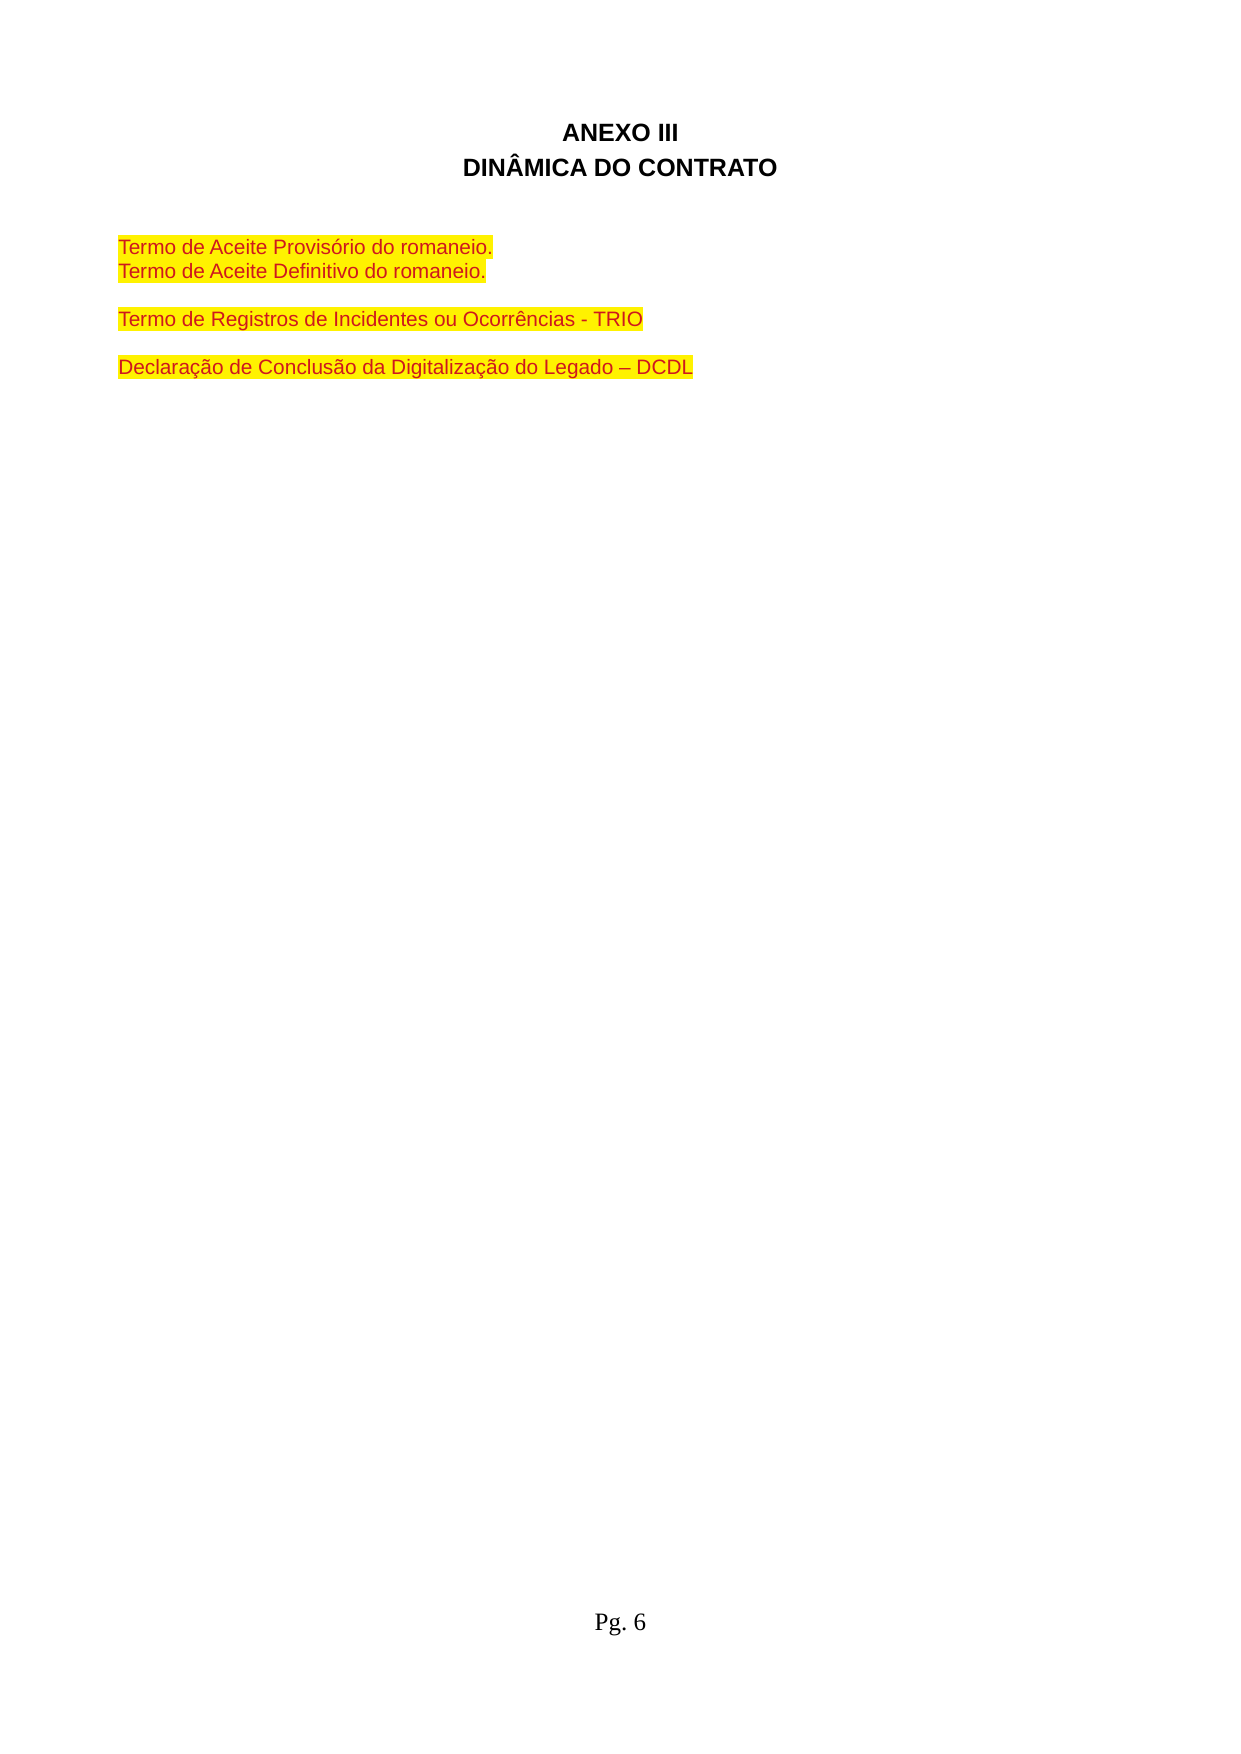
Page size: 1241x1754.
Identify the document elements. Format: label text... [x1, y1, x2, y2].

text Declaração de Conclusão da Digitalização do Legado – DCDL [118, 355, 1122, 379]
text Termo de Aceite Definitivo do romaneio. [118, 259, 1122, 283]
text Termo de Registros de Incidentes ou Ocorrências - TRIO [118, 307, 1122, 331]
text Termo de Aceite Provisório do romaneio. [118, 235, 1122, 259]
